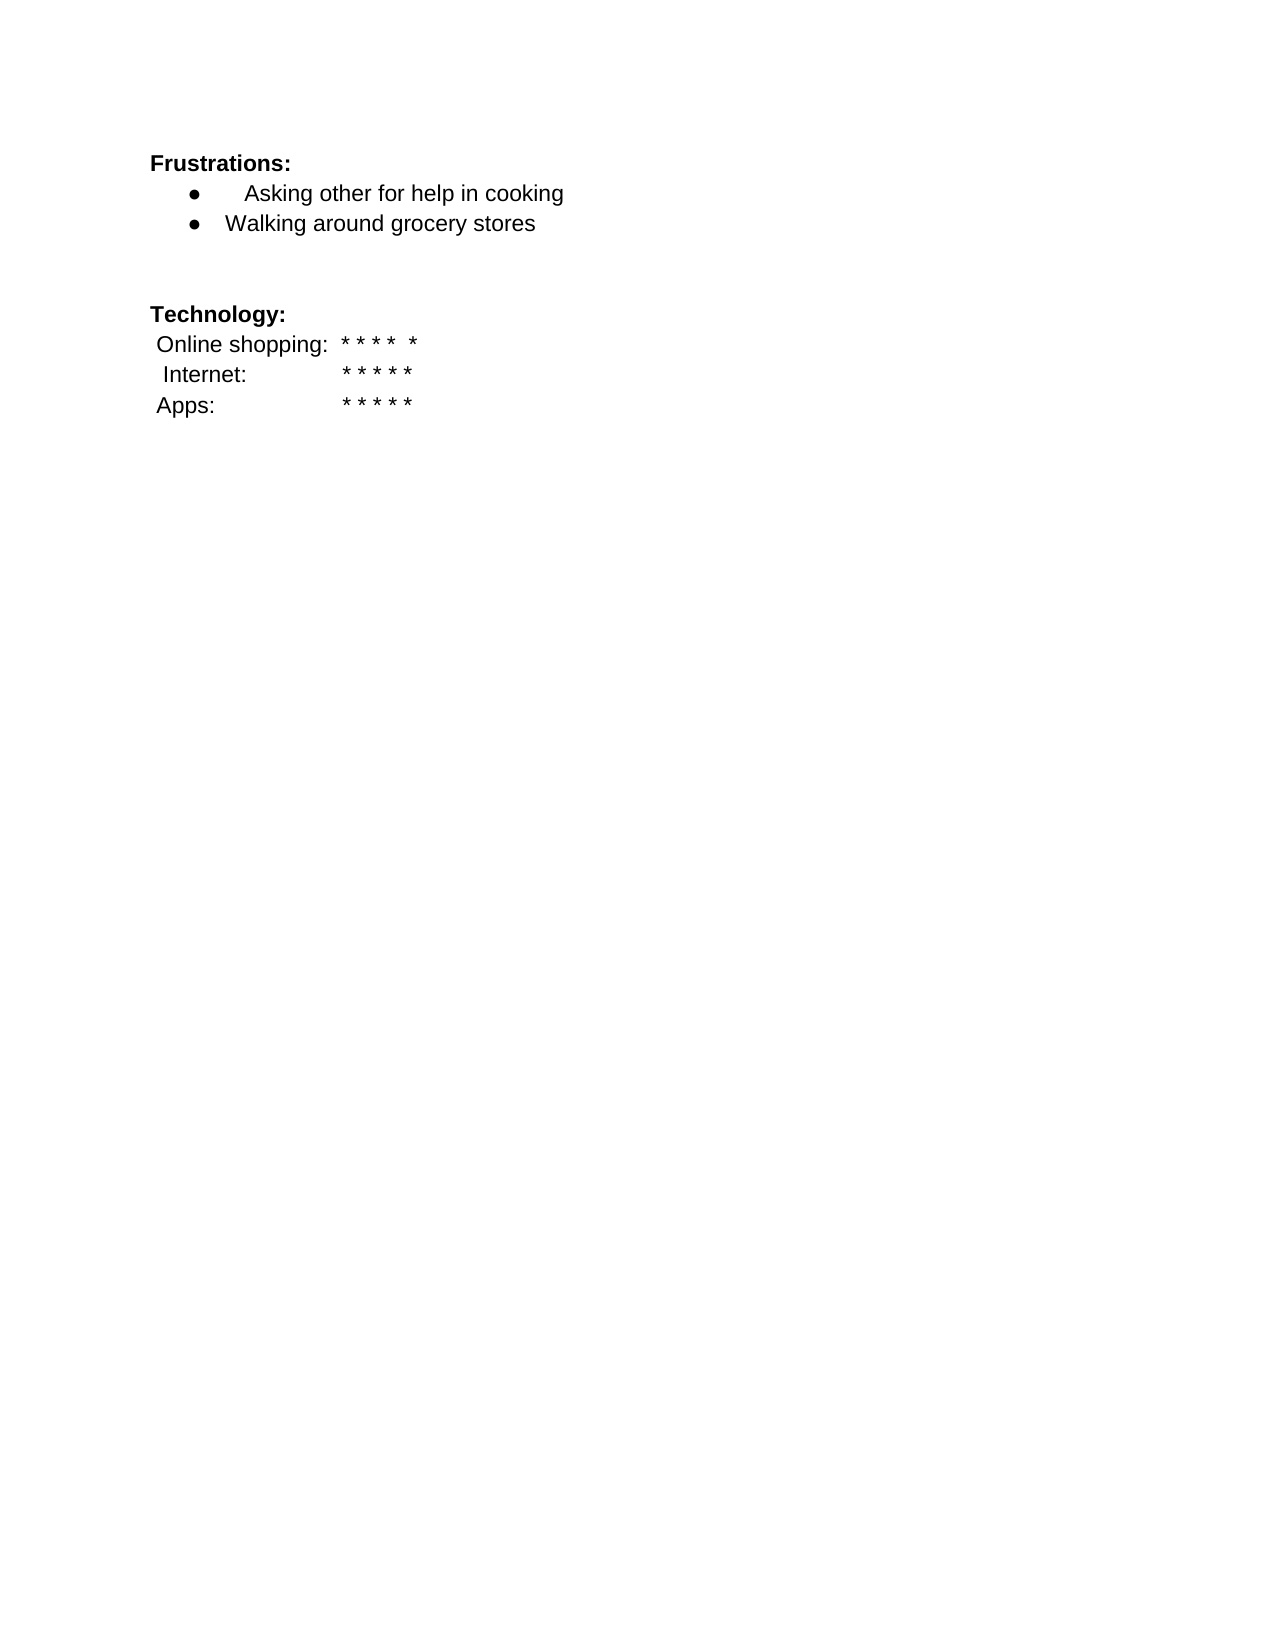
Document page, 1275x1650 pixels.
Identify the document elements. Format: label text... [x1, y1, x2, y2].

text Frustrations: [150, 150, 1125, 176]
list Walking around grocery stores [187, 210, 1125, 237]
text Technology: [150, 301, 1125, 327]
text Online shopping: * * * * * [150, 331, 1125, 358]
text Internet: * * * * * [150, 361, 1125, 388]
list Asking other for help in cooking [187, 180, 1125, 207]
text Apps: * * * * * [150, 392, 1125, 418]
